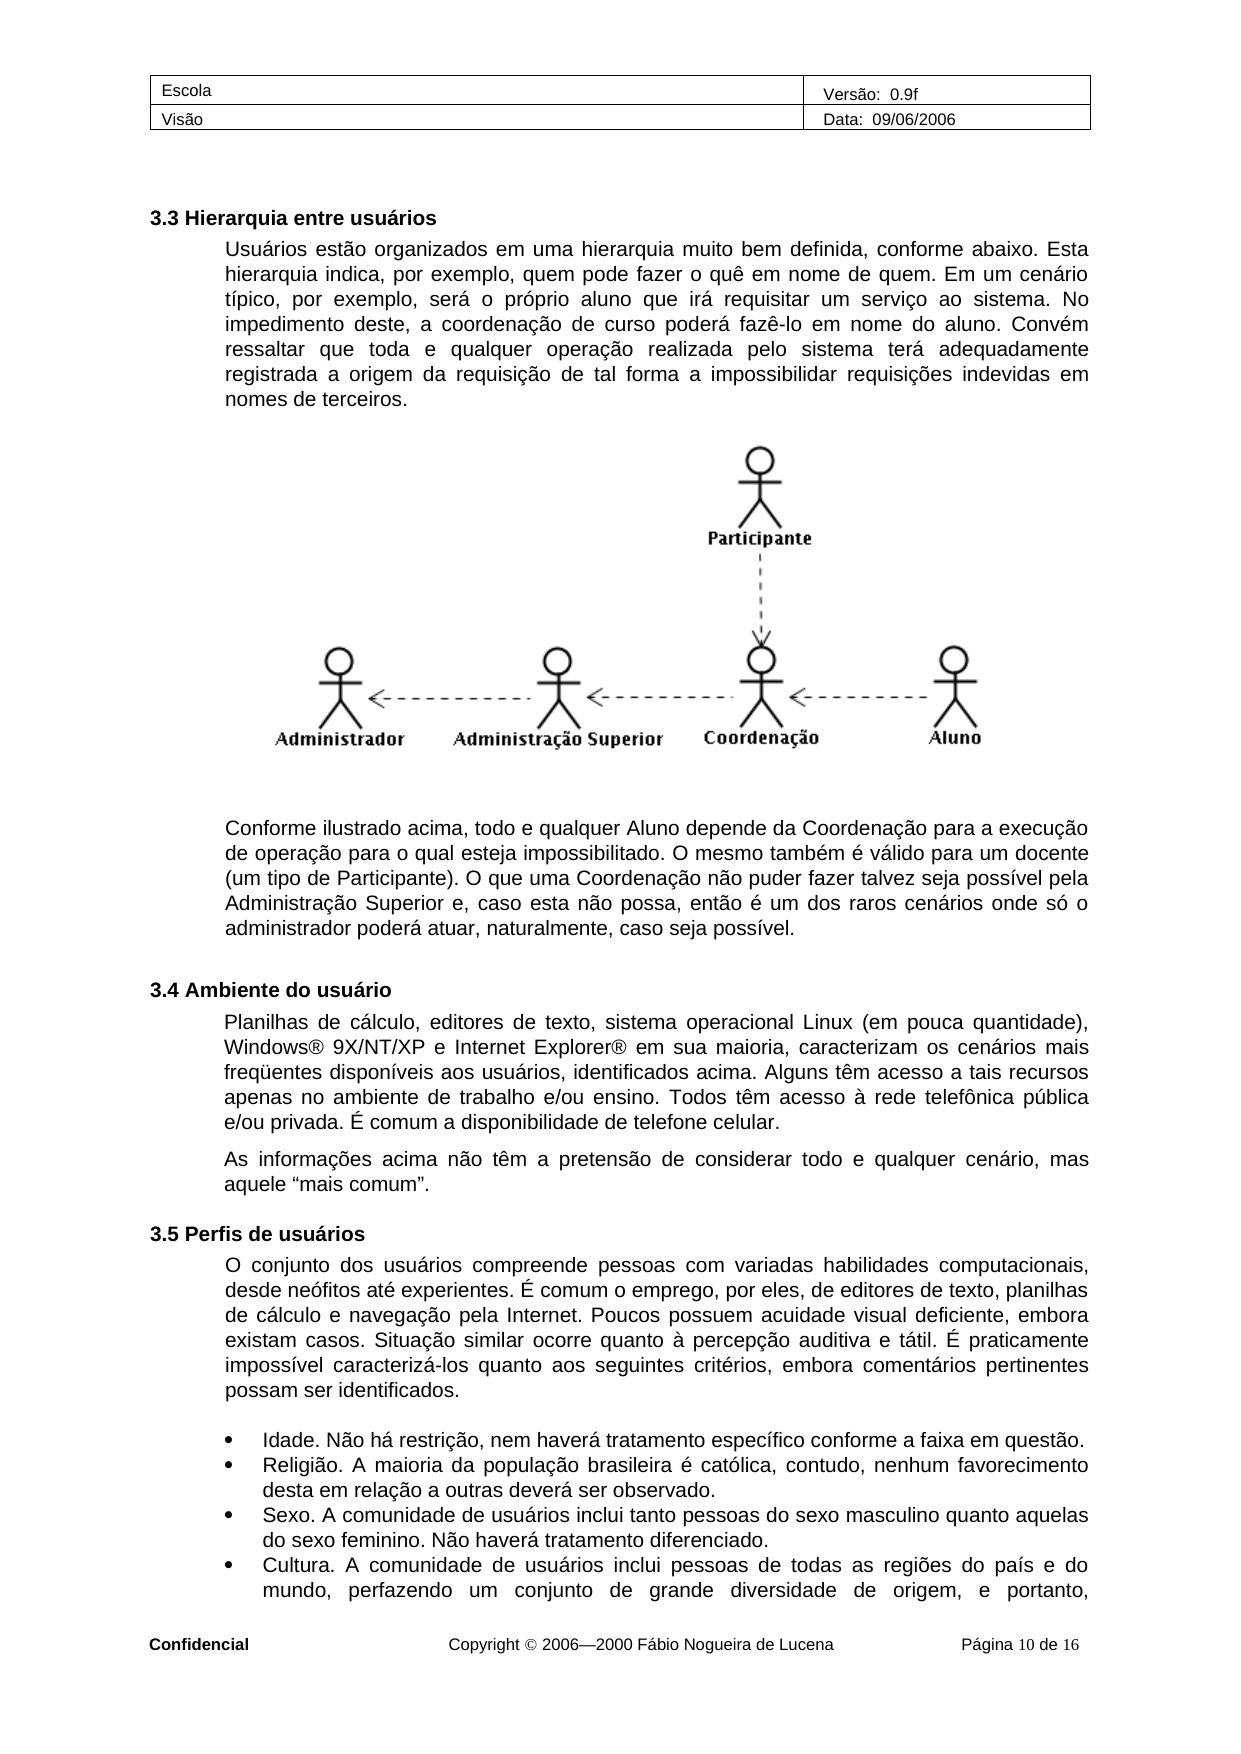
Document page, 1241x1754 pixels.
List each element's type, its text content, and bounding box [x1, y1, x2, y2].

list Religião. A maioria da população brasileira é católica, contudo, nenhum favorecimento desta em relação a outras deverá ser observado. [225, 1452, 1090, 1502]
subtitle Perfis de usuários [150, 1221, 1090, 1246]
subtitle Hierarquia entre usuários [150, 204, 1090, 229]
subtitle Ambiente do usuário [150, 977, 1090, 1002]
picture [261, 434, 998, 790]
text Usuários estão organizados em uma hierarquia muito bem definida, conforme abaixo. Esta hierarquia indica, por exemplo, quem pode fazer o quê em nome de quem. Em um cenário típico, por exemplo, será o próprio aluno que irá requisitar um serviço ao sistema. No impedimento deste, a coordenação de curso poderá fazê-lo em nome do aluno. Convém ressaltar que toda e qualquer operação realizada pelo sistema terá adequadamente registrada a origem da requisição de tal forma a impossibilidar requisições indevidas em nomes de terceiros. [225, 236, 1090, 411]
text O conjunto dos usuários compreende pessoas com variadas habilidades computacionais, desde neófitos até experientes. É comum o emprego, por eles, de editores de texto, planilhas de cálculo e navegação pela Internet. Poucos possuem acuidade visual deficiente, embora existam casos. Situação similar ocorre quanto à percepção auditiva e tátil. É praticamente impossível caracterizá-los quanto aos seguintes critérios, embora comentários pertinentes possam ser identificados. [225, 1252, 1090, 1402]
text Planilhas de cálculo, editores de texto, sistema operacional Linux (em pouca quantidade), Windows® 9X/NT/XP e Internet Explorer® em sua maioria, caracterizam os cenários mais freqüentes disponíveis aos usuários, identificados acima. Alguns têm acesso a tais recursos apenas no ambiente de trabalho e/ou ensino. Todos têm acesso à rede telefônica pública e/ou privada. É comum a disponibilidade de telefone celular. [224, 1008, 1090, 1133]
list Cultura. A comunidade de usuários inclui pessoas de todas as regiões do país e do mundo, perfazendo um conjunto de grande diversidade de origem, e portanto, [225, 1552, 1090, 1602]
text Conforme ilustrado acima, todo e qualquer Aluno depende da Coordenação para a execução de operação para o qual esteja impossibilitado. O mesmo também é válido para um docente (um tipo de Participante). O que uma Coordenação não puder fazer talvez seja possível pela Administração Superior e, caso esta não possa, então é um dos raros cenários onde só o administrador poderá atuar, naturalmente, caso seja possível. [225, 815, 1090, 940]
list Sexo. A comunidade de usuários inclui tanto pessoas do sexo masculino quanto aquelas do sexo feminino. Não haverá tratamento diferenciado. [225, 1502, 1090, 1552]
text As informações acima não têm a pretensão de considerar todo e qualquer cenário, mas aquele “mais comum”. [224, 1146, 1090, 1196]
list Idade. Não há restrição, nem haverá tratamento específico conforme a faixa em questão. [225, 1427, 1090, 1452]
